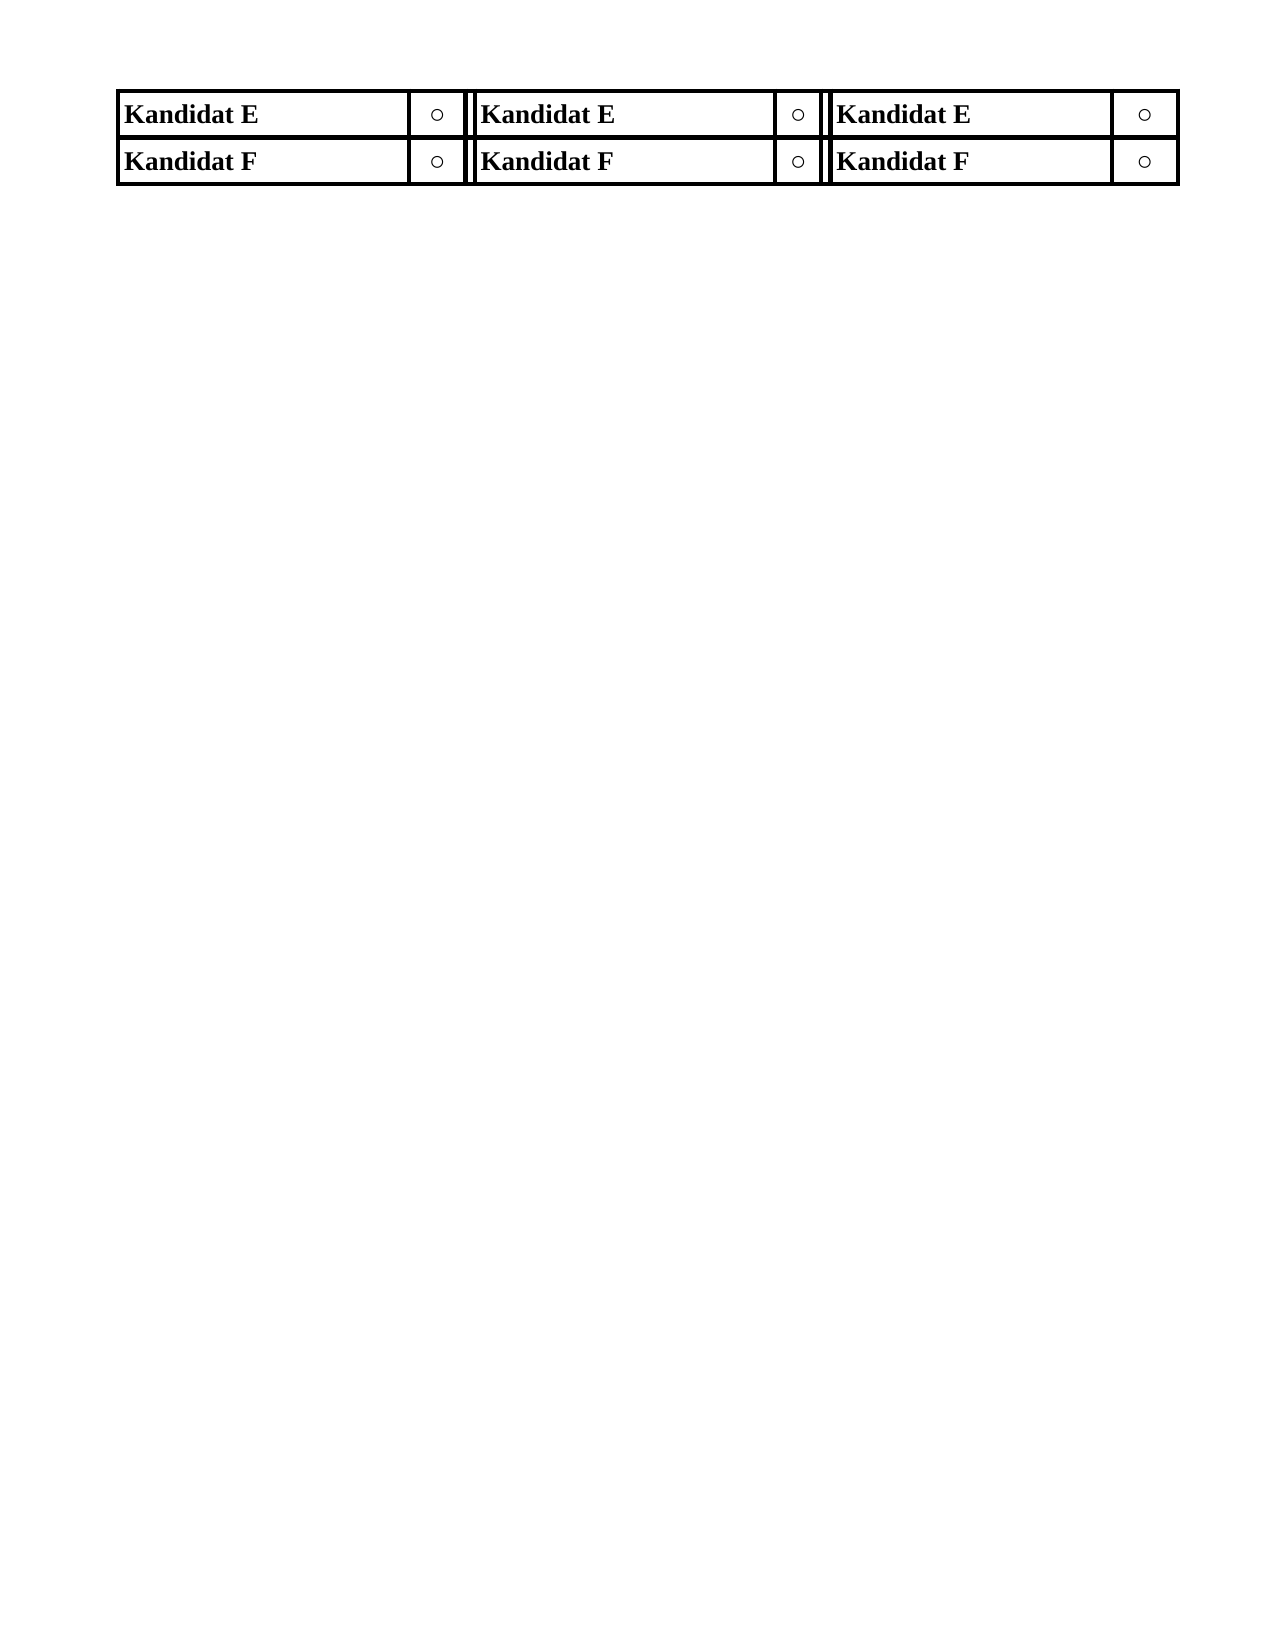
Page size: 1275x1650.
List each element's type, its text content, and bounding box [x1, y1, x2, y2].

table_cell ○ [777, 140, 819, 182]
table_cell Kandidat F [477, 140, 773, 182]
table_cell [468, 140, 473, 182]
table_cell ○ [777, 93, 819, 135]
table_cell [823, 140, 828, 182]
table_cell Kandidat F [120, 140, 407, 182]
table_cell [823, 93, 828, 135]
table_cell Kandidat E [120, 93, 407, 135]
table_cell ○ [411, 140, 463, 182]
table_cell ○ [1114, 140, 1176, 182]
table_cell Kandidat F [833, 140, 1110, 182]
table_cell ○ [411, 93, 463, 135]
table_cell ○ [1114, 93, 1176, 135]
table_cell Kandidat E [833, 93, 1110, 135]
table_cell [468, 93, 473, 135]
table_cell Kandidat E [477, 93, 773, 135]
